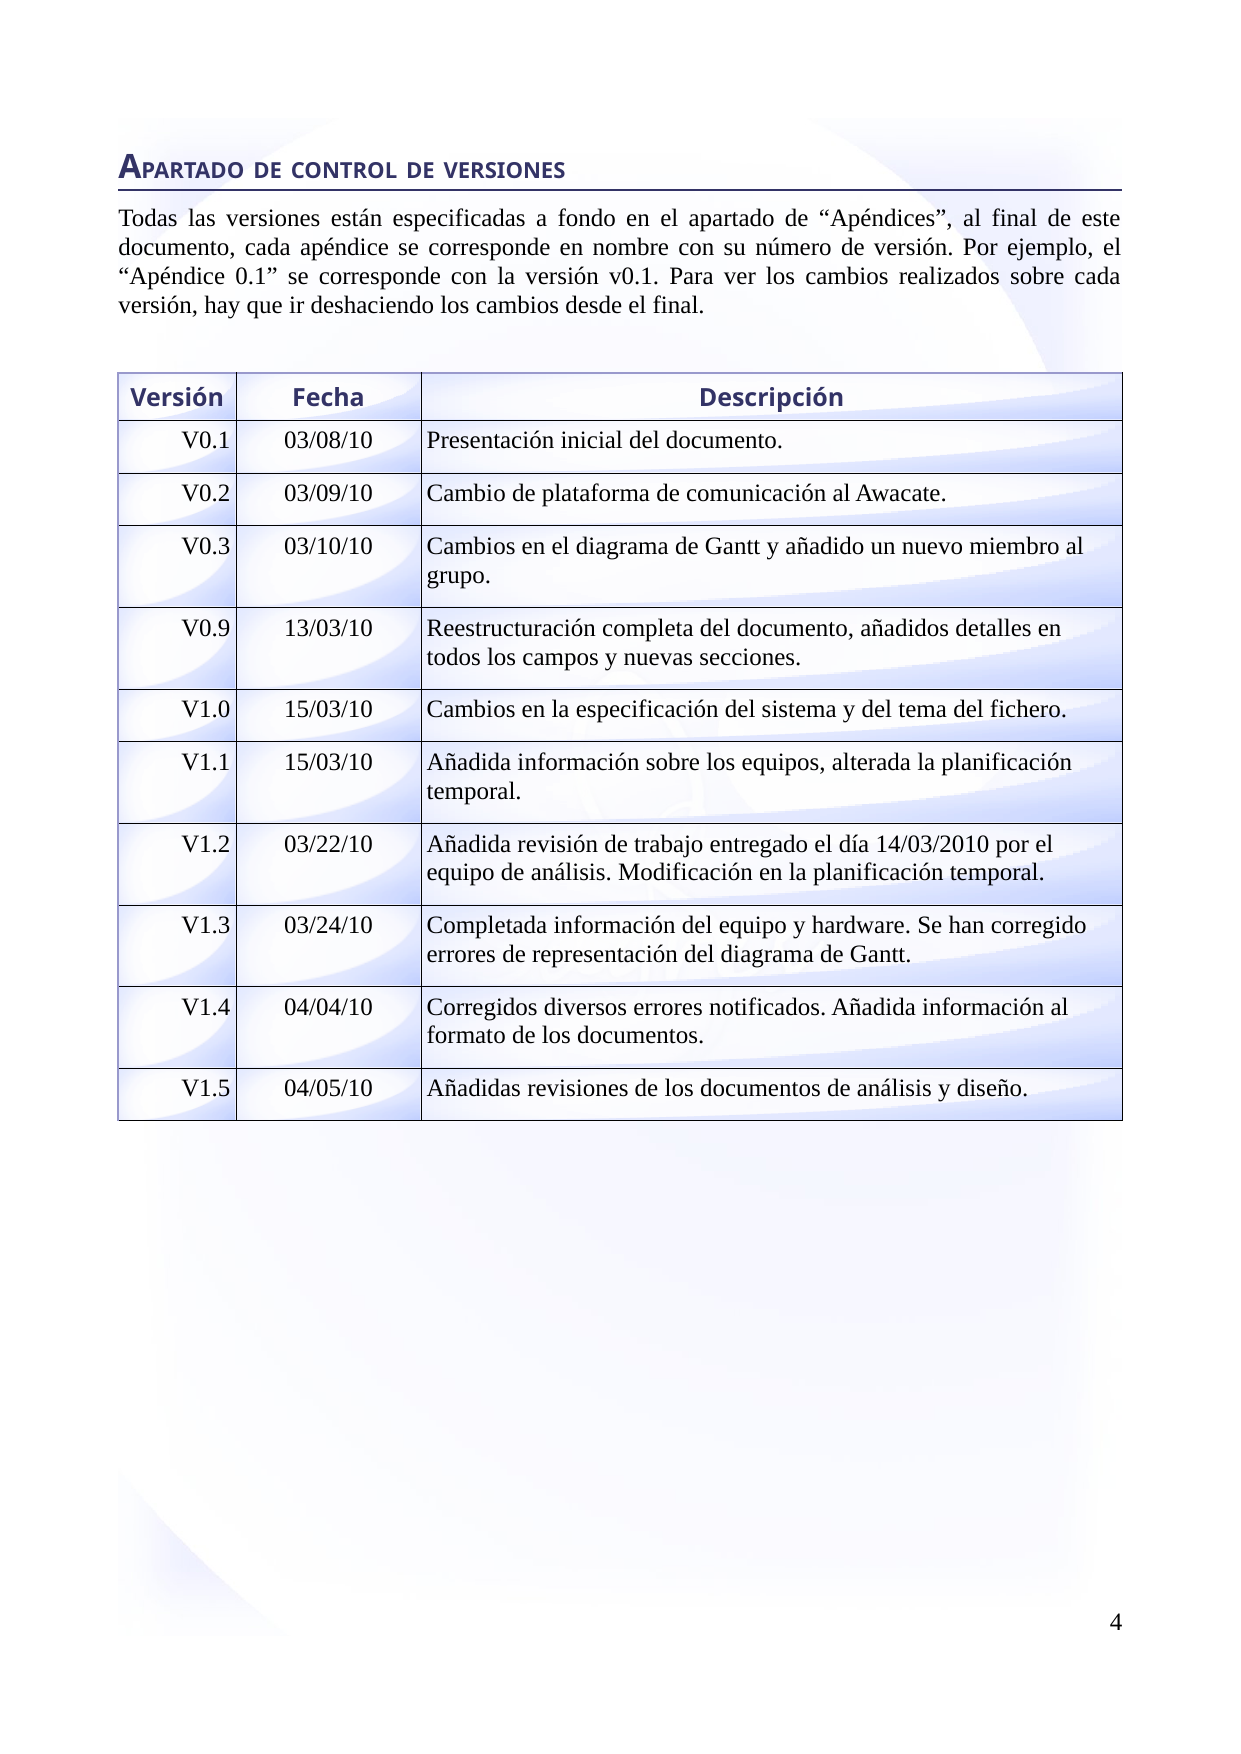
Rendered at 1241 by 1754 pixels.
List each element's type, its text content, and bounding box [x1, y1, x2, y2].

subtitle Apartado de control de versiones [118, 143, 1122, 189]
table_cell V1.2 [119, 824, 236, 904]
table_cell 22/03/10 [237, 824, 421, 904]
table_cell V1.0 [119, 690, 236, 741]
table_cell 15/03/10 [237, 742, 421, 823]
table_cell Cambio de plataforma de comunicación al Awacate. [422, 474, 1122, 525]
table_cell 15/03/10 [237, 690, 421, 741]
table_cell 09/03/10 [237, 474, 421, 525]
table_cell V0.3 [119, 526, 236, 607]
picture [118, 1121, 1122, 1636]
table_cell Añadida información sobre los equipos, alterada la planificación temporal. [422, 742, 1122, 823]
table_cell 08/03/10 [237, 421, 421, 473]
table_cell Completada información del equipo y hardware. Se han corregido errores de representación del diagrama de Gantt. [422, 906, 1122, 986]
picture [118, 191, 1122, 203]
table_cell Cambios en el diagrama de Gantt y añadido un nuevo miembro al grupo. [422, 526, 1122, 607]
table_cell V1.3 [119, 906, 236, 986]
table_header Versión [119, 374, 236, 420]
table_cell Añadida revisión de trabajo entregado el día 14/03/2010 por el equipo de análisis. Modificación en la planificación temporal. [422, 824, 1122, 904]
table_cell V0.9 [119, 608, 236, 688]
table_cell Reestructuración completa del documento, añadidos detalles en todos los campos y nuevas secciones. [422, 608, 1122, 688]
table_cell V1.4 [119, 987, 236, 1068]
table_cell 13/03/10 [237, 608, 421, 688]
table_cell Añadidas revisiones de los documentos de análisis y diseño. [422, 1069, 1122, 1120]
text Todas las versiones están especificadas a fondo en el apartado de “Apéndices”, al final de este documento, cada apéndice se corresponde en nombre con su número de versión. Por ejemplo, el “Apéndice 0.1” se corresponde con la versión v0.1. Para ver los cambios realizados sobre cada versión, hay que ir deshaciendo los cambios desde el final. [118, 203, 1122, 318]
table_header Descripción [422, 374, 1122, 420]
table_cell 05/04/10 [237, 1069, 421, 1120]
picture [118, 118, 1122, 143]
picture [118, 318, 1122, 372]
table_cell V1.5 [119, 1069, 236, 1120]
table_cell V1.1 [119, 742, 236, 823]
table_cell Presentación inicial del documento. [422, 421, 1122, 473]
table_cell 24/03/10 [237, 906, 421, 986]
table_cell 04/04/10 [237, 987, 421, 1068]
table_cell V0.1 [119, 421, 236, 473]
table_cell Cambios en la especificación del sistema y del tema del fichero. [422, 690, 1122, 741]
table_header Fecha [237, 374, 421, 420]
table_cell 10/03/10 [237, 526, 421, 607]
table_cell Corregidos diversos errores notificados. Añadida información al formato de los documentos. [422, 987, 1122, 1068]
table_cell V0.2 [119, 474, 236, 525]
